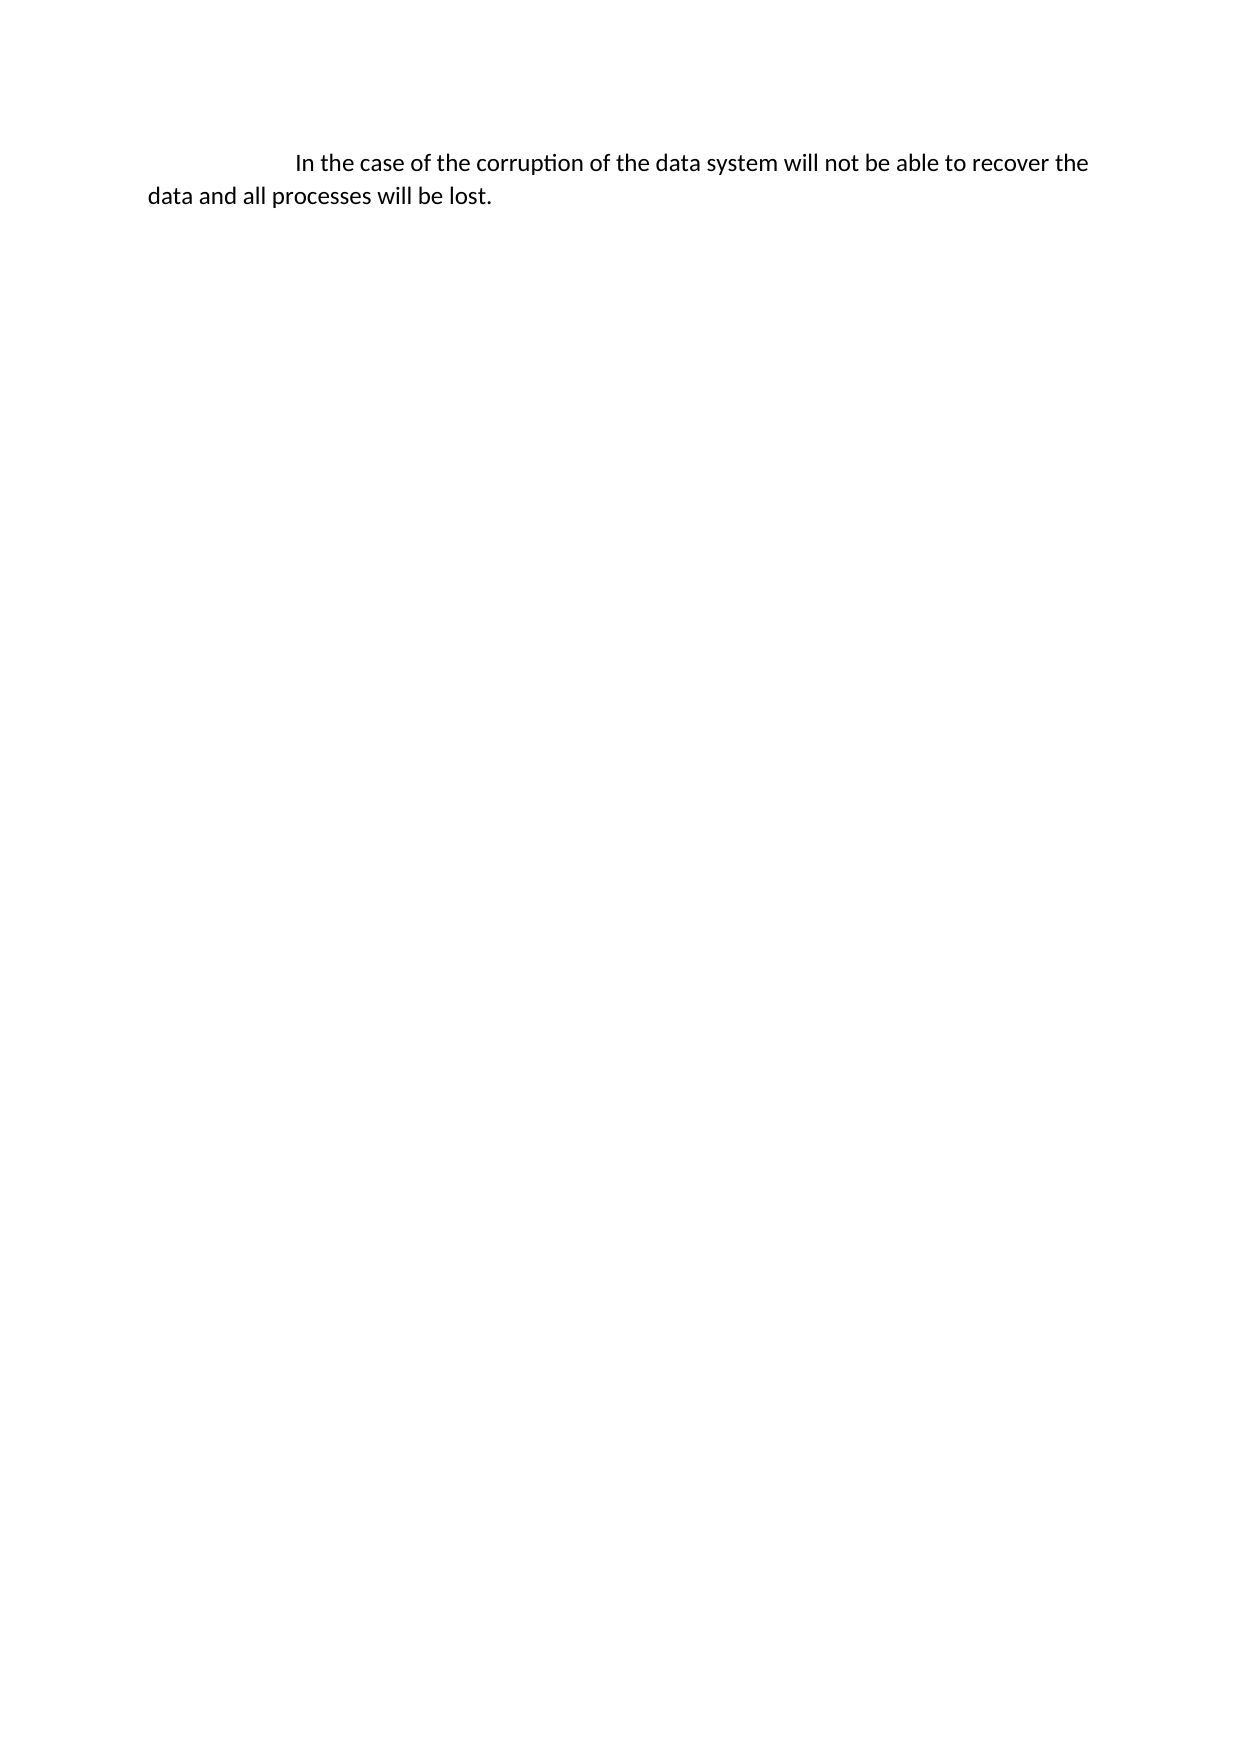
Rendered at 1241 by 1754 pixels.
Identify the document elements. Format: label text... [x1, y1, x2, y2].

text In the case of the corruption of the data system will not be able to recover the data and all processes will be lost. [148, 148, 1093, 211]
